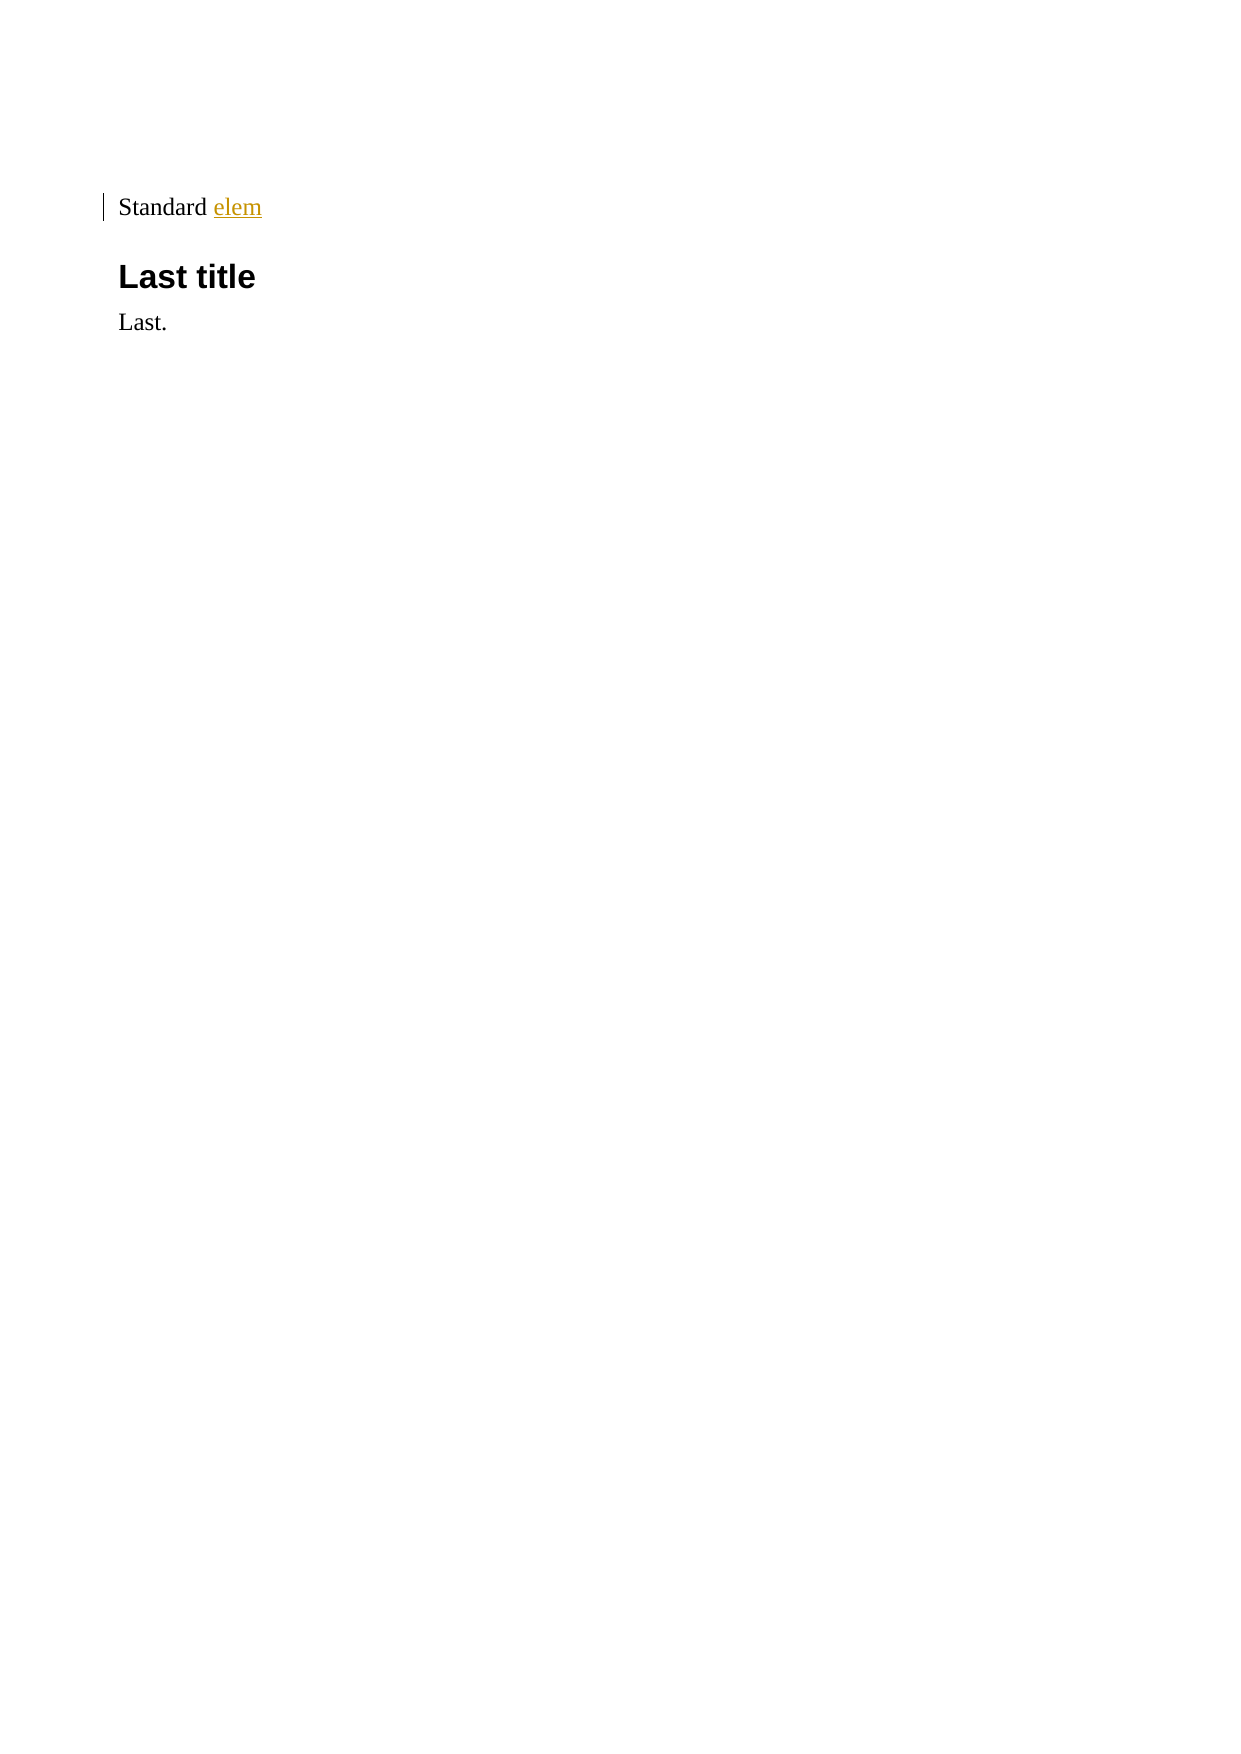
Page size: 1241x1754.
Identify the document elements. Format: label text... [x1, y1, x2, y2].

subtitle Last title [118, 258, 1122, 296]
text Last. [118, 308, 1122, 336]
text Standard elem [118, 193, 1122, 221]
